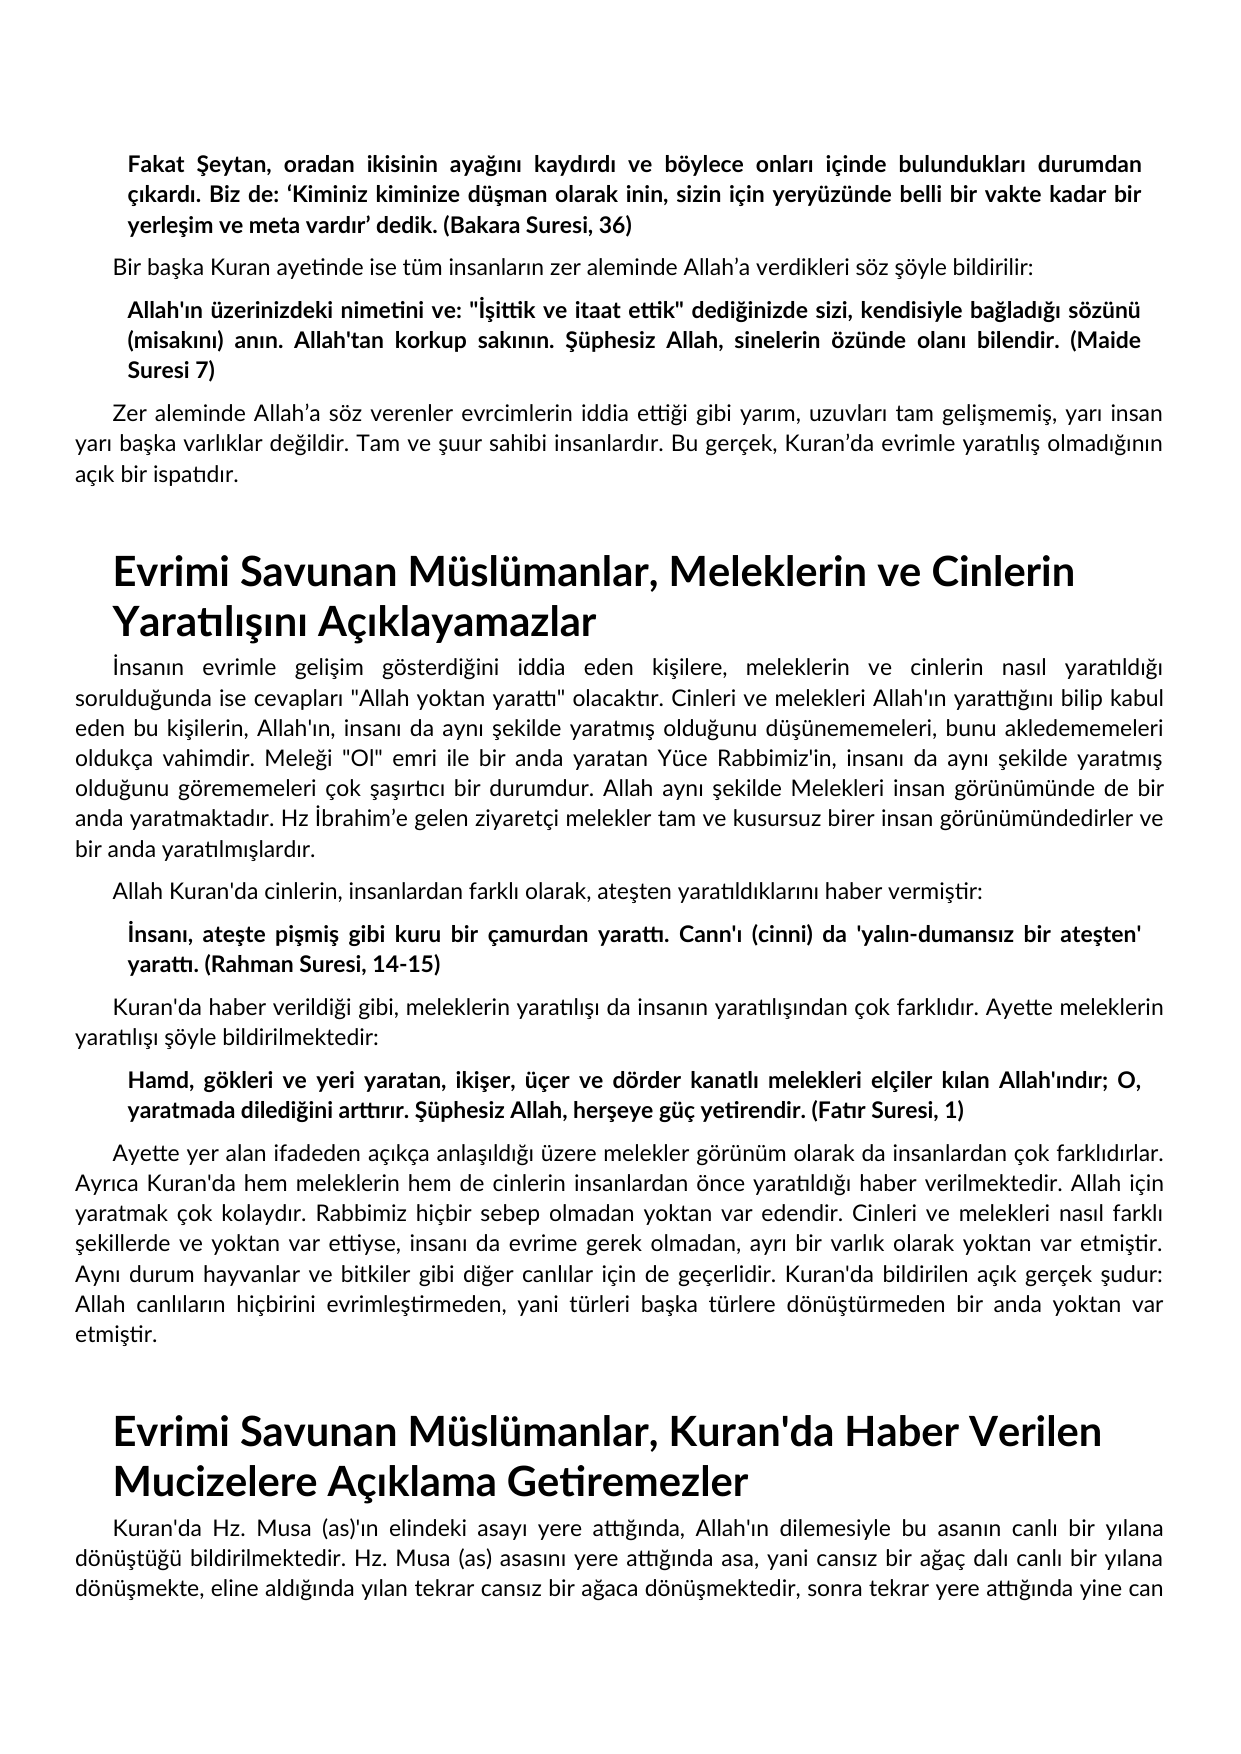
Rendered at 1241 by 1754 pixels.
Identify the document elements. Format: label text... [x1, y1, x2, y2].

text İnsanı, ateşte pişmiş gibi kuru bir çamurdan yarattı. Cann'ı (cinni) da 'yalın-dumansız bir ateşten' yarattı. (Rahman Suresi, 14-15) [127, 920, 1143, 977]
subtitle Evrimi Savunan Müslümanlar, Kuran'da Haber Verilen Mucizelere Açıklama Getiremezler [112, 1405, 1165, 1505]
text Zer aleminde Allah’a söz verenler evrcimlerin iddia ettiği gibi yarım, uzuvları tam gelişmemiş, yarı insan yarı başka varlıklar değildir. Tam ve şuur sahibi insanlardır. Bu gerçek, Kuran’da evrimle yaratılış olmadığının açık bir ispatıdır. [75, 399, 1165, 487]
text Bir başka Kuran ayetinde ise tüm insanların zer aleminde Allah’a verdikleri söz şöyle bildirilir: [75, 253, 1165, 281]
text Ayette yer alan ifadeden açıkça anlaşıldığı üzere melekler görünüm olarak da insanlardan çok farklıdırlar. Ayrıca Kuran'da hem meleklerin hem de cinlerin insanlardan önce yaratıldığı haber verilmektedir. Allah için yaratmak çok kolaydır. Rabbimiz hiçbir sebep olmadan yoktan var edendir. Cinleri ve melekleri nasıl farklı şekillerde ve yoktan var ettiyse, insanı da evrime gerek olmadan, ayrı bir varlık olarak yoktan var etmiştir. Aynı durum hayvanlar ve bitkiler gibi diğer canlılar için de geçerlidir. Kuran'da bildirilen açık gerçek şudur: Allah canlıların hiçbirini evrimleştirmeden, yani türleri başka türlere dönüştürmeden bir anda yoktan var etmiştir. [75, 1138, 1165, 1347]
text Allah'ın üzerinizdeki nimetini ve: "İşittik ve itaat ettik" dediğinizde sizi, kendisiyle bağladığı sözünü (misakını) anın. Allah'tan korkup sakının. Şüphesiz Allah, sinelerin özünde olanı bilendir. (Maide Suresi 7) [127, 296, 1143, 384]
text İnsanın evrimle gelişim gösterdiğini iddia eden kişilere, meleklerin ve cinlerin nasıl yaratıldığı sorulduğunda ise cevapları "Allah yoktan yarattı" olacaktır. Cinleri ve melekleri Allah'ın yarattığını bilip kabul eden bu kişilerin, Allah'ın, insanı da aynı şekilde yaratmış olduğunu düşünememeleri, bunu akledememeleri oldukça vahimdir. Meleği "Ol" emri ile bir anda yaratan Yüce Rabbimiz'in, insanı da aynı şekilde yaratmış olduğunu görememeleri çok şaşırtıcı bir durumdur. Allah aynı şekilde Melekleri insan görünümünde de bir anda yaratmaktadır. Hz İbrahim’e gelen ziyaretçi melekler tam ve kusursuz birer insan görünümündedirler ve bir anda yaratılmışlardır. [75, 653, 1165, 862]
text Allah Kuran'da cinlerin, insanlardan farklı olarak, ateşten yaratıldıklarını haber vermiştir: [75, 877, 1165, 904]
text Kuran'da haber verildiği gibi, meleklerin yaratılışı da insanın yaratılışından çok farklıdır. Ayette meleklerin yaratılışı şöyle bildirilmektedir: [75, 993, 1165, 1050]
text Fakat Şeytan, oradan ikisinin ayağını kaydırdı ve böylece onları içinde bulundukları durumdan çıkardı. Biz de: ‘Kiminiz kiminize düşman olarak inin, sizin için yeryüzünde belli bir vakte kadar bir yerleşim ve meta vardır’ dedik. (Bakara Suresi, 36) [127, 150, 1143, 238]
subtitle Evrimi Savunan Müslümanlar, Meleklerin ve Cinlerin Yaratılışını Açıklayamazlar [112, 545, 1165, 645]
text Kuran'da Hz. Musa (as)'ın elindeki asayı yere attığında, Allah'ın dilemesiyle bu asanın canlı bir yılana dönüştüğü bildirilmektedir. Hz. Musa (as) asasını yere attığında asa, yani cansız bir ağaç dalı canlı bir yılana dönüşmekte, eline aldığında yılan tekrar cansız bir ağaca dönüşmektedir, sonra tekrar yere attığında yine can [75, 1513, 1165, 1601]
text Hamd, gökleri ve yeri yaratan, ikişer, üçer ve dörder kanatlı melekleri elçiler kılan Allah'ındır; O, yaratmada dilediğini arttırır. Şüphesiz Allah, herşeye güç yetirendir. (Fatır Suresi, 1) [127, 1066, 1143, 1123]
